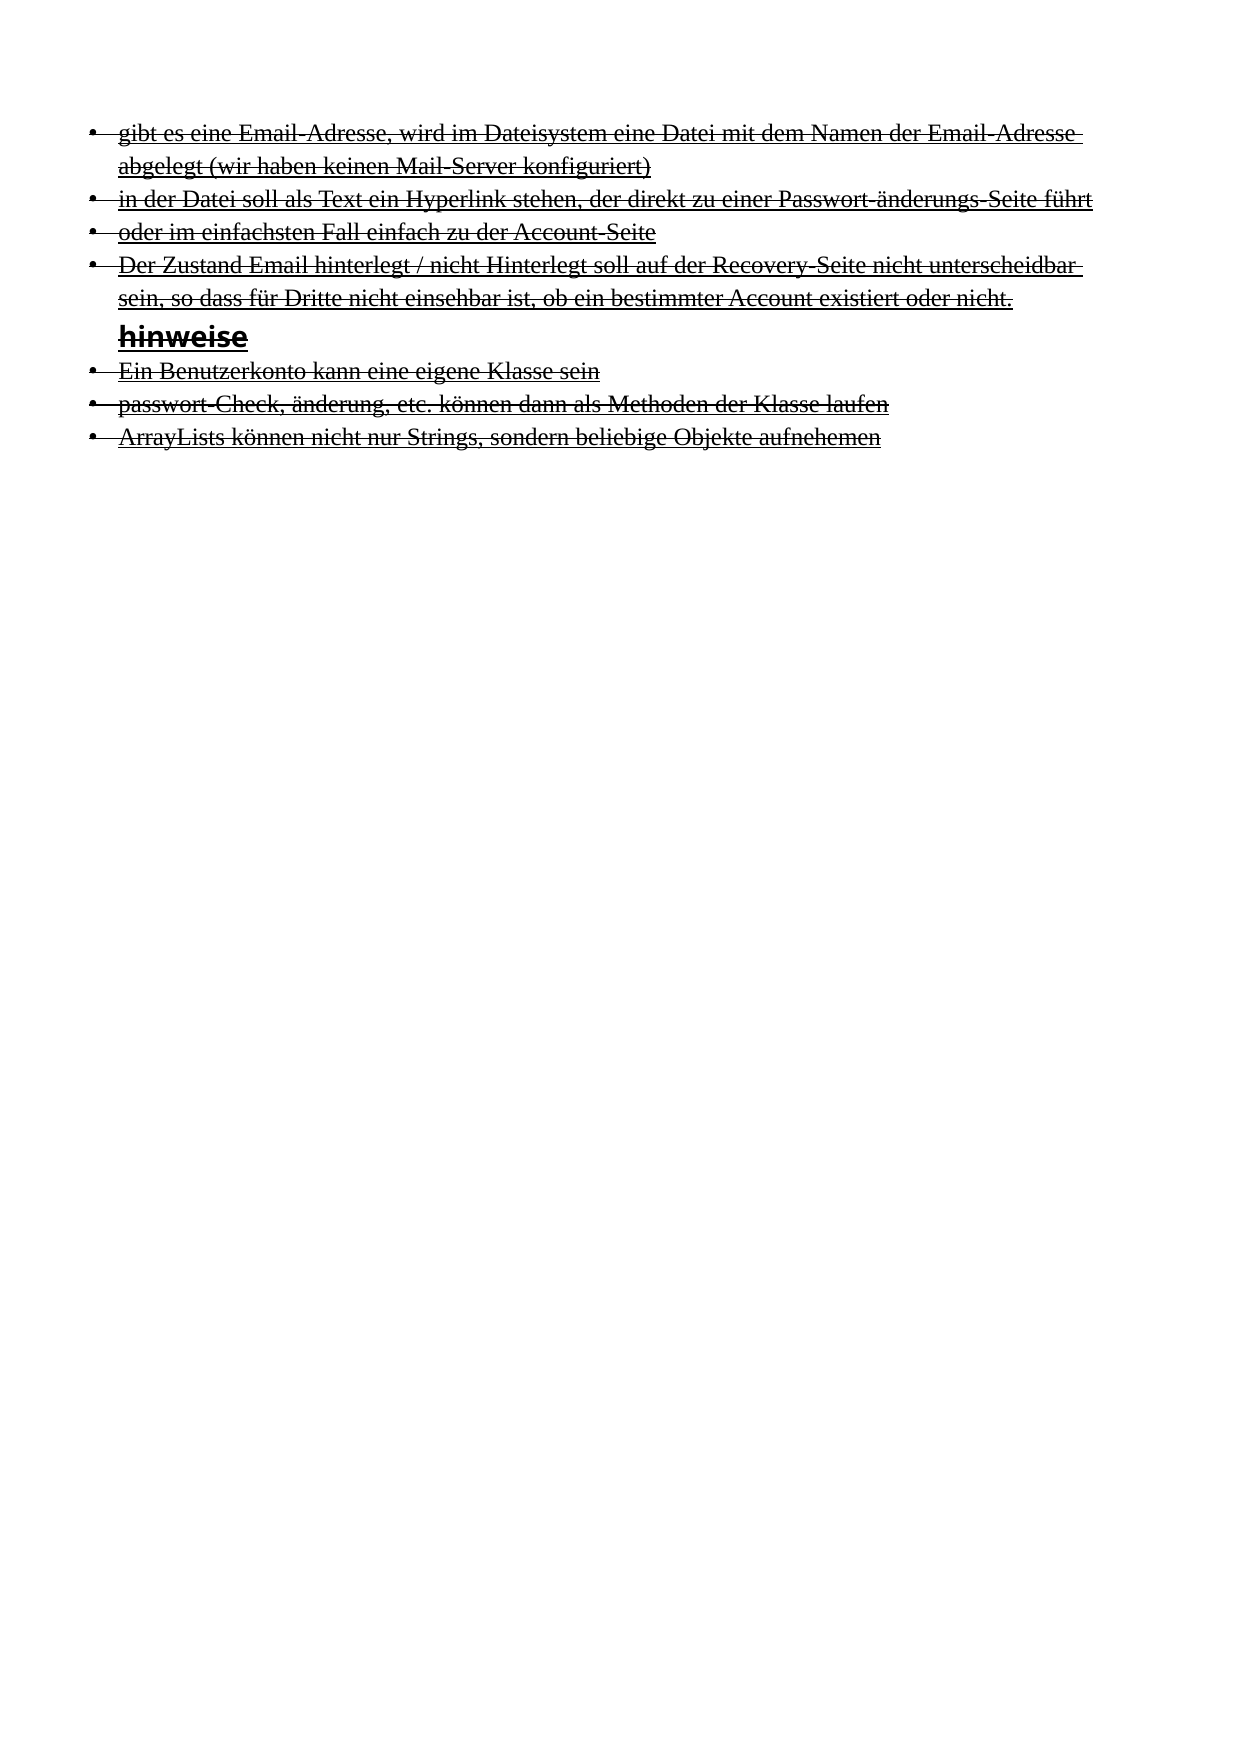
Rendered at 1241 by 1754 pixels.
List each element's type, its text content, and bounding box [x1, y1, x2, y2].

list ArrayLists können nicht nur Strings, sondern beliebige Objekte aufnehemen [118, 422, 1122, 451]
list Ein Benutzerkonto kann eine eigene Klasse sein [118, 356, 1122, 385]
list Der Zustand Email hinterlegt / nicht Hinterlegt soll auf der Recovery-Seite nicht unterscheidbar sein, so dass für Dritte nicht einsehbar ist, ob ein bestimmter Account existiert oder nicht. [118, 250, 1122, 312]
list gibt es eine Email-Adresse, wird im Dateisystem eine Datei mit dem Namen der Email-Adresse abgelegt (wir haben keinen Mail-Server konfiguriert) [118, 118, 1122, 180]
list passwort-Check, änderung, etc. können dann als Methoden der Klasse laufen [118, 389, 1122, 418]
subtitle hinweise [118, 316, 1122, 356]
list oder im einfachsten Fall einfach zu der Account-Seite [118, 217, 1122, 246]
list in der Datei soll als Text ein Hyperlink stehen, der direkt zu einer Passwort-änderungs-Seite führt [118, 184, 1122, 213]
